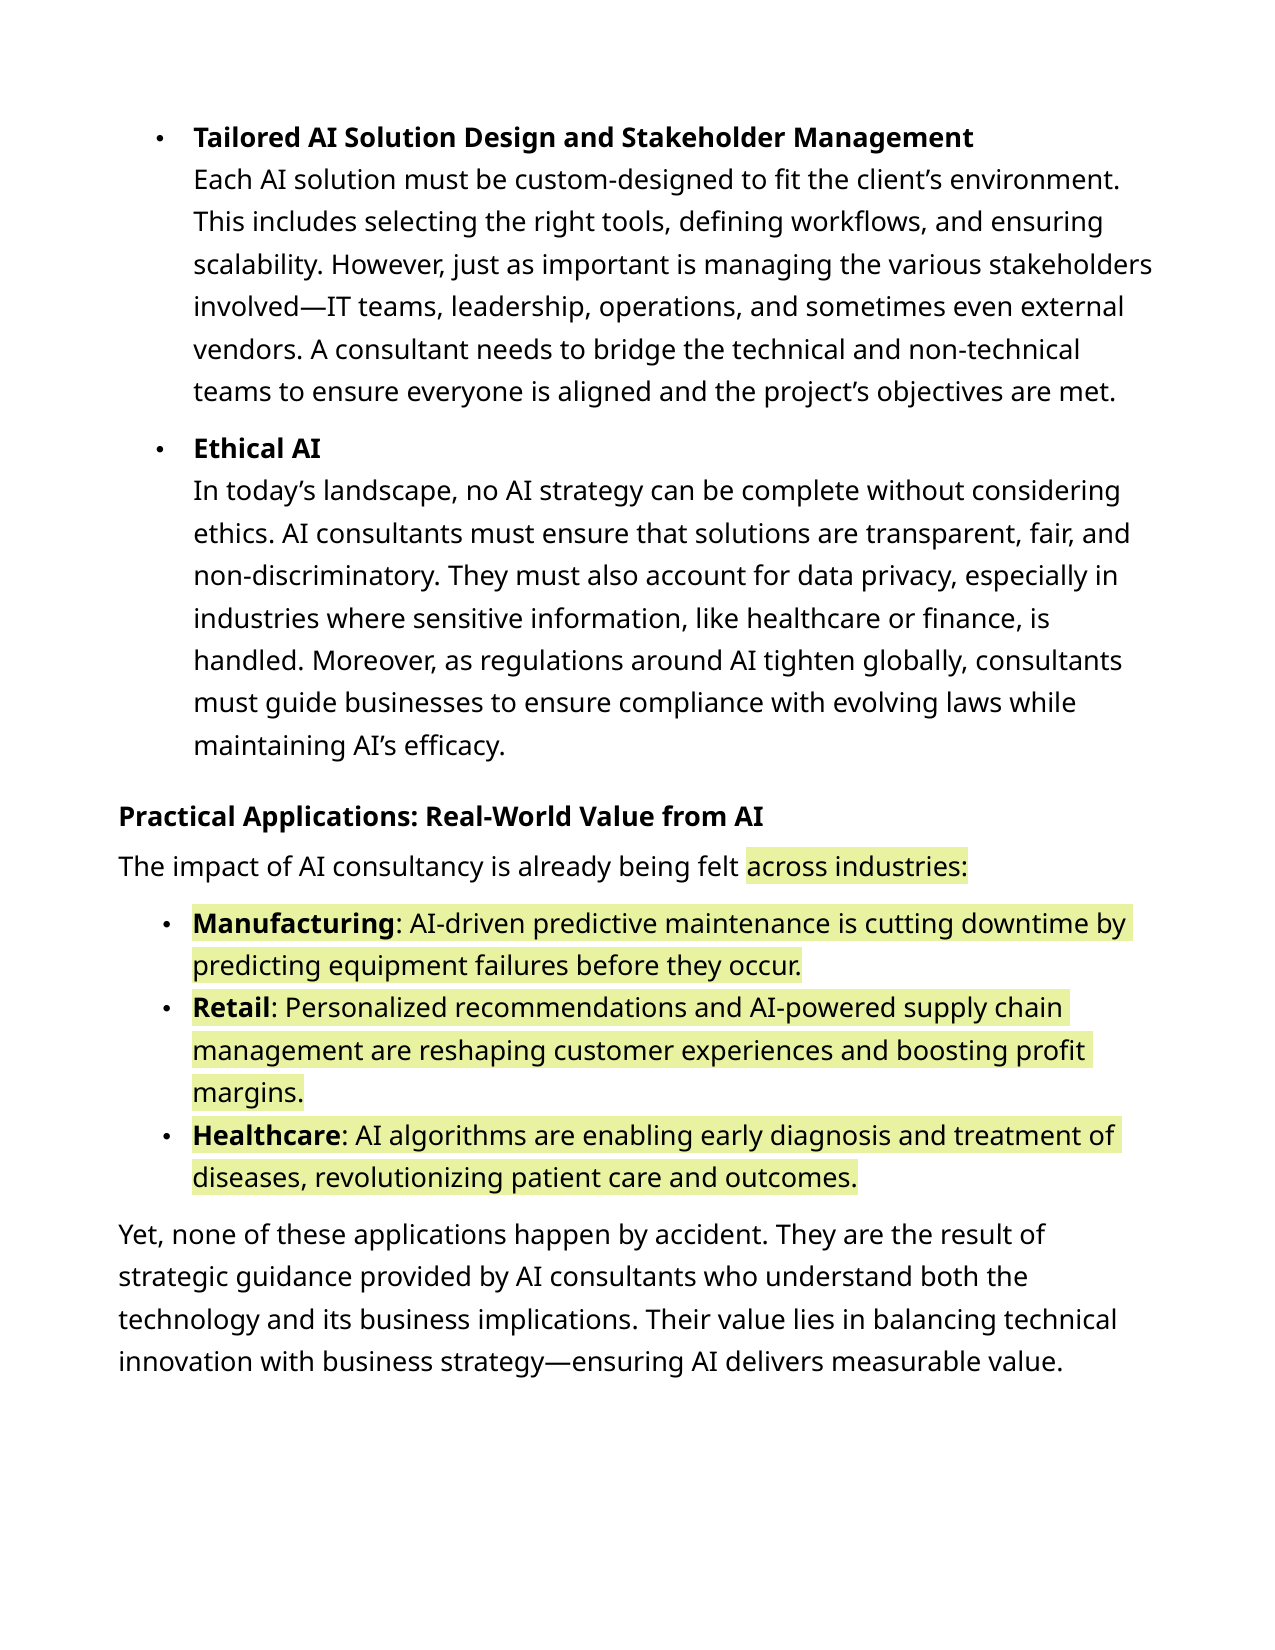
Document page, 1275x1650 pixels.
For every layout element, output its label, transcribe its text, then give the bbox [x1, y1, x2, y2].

list Tailored AI Solution Design and Stakeholder Management Each AI solution must be custom-designed to fit the client’s environment. This includes selecting the right tools, defining workflows, and ensuring scalability. However, just as important is managing the various stakeholders involved—IT teams, leadership, operations, and sometimes even external vendors. A consultant needs to bridge the technical and non-technical teams to ensure everyone is aligned and the project’s objectives are met. [156, 118, 1157, 409]
text The impact of AI consultancy is already being felt across industries: [118, 847, 1157, 884]
text Yet, none of these applications happen by accident. They are the result of strategic guidance provided by AI consultants who understand both the technology and its business implications. Their value lies in balancing technical innovation with business strategy—ensuring AI delivers measurable value. [118, 1216, 1157, 1379]
list Ethical AI In today’s landscape, no AI strategy can be complete without considering ethics. AI consultants must ensure that solutions are transparent, fair, and non-discriminatory. They must also account for data privacy, especially in industries where sensitive information, like healthcare or finance, is handled. Moreover, as regulations around AI tighten globally, consultants must guide businesses to ensure compliance with evolving laws while maintaining AI’s efficacy. [156, 429, 1157, 763]
list Healthcare: AI algorithms are enabling early diagnosis and treatment of diseases, revolutionizing patient care and outcomes. [162, 1116, 1157, 1195]
subtitle Practical Applications: Real-World Value from AI [118, 798, 1157, 835]
list Manufacturing: AI-driven predictive maintenance is cutting downtime by predicting equipment failures before they occur. [162, 904, 1157, 983]
list Retail: Personalized recommendations and AI-powered supply chain management are reshaping customer experiences and boosting profit margins. [162, 989, 1157, 1111]
